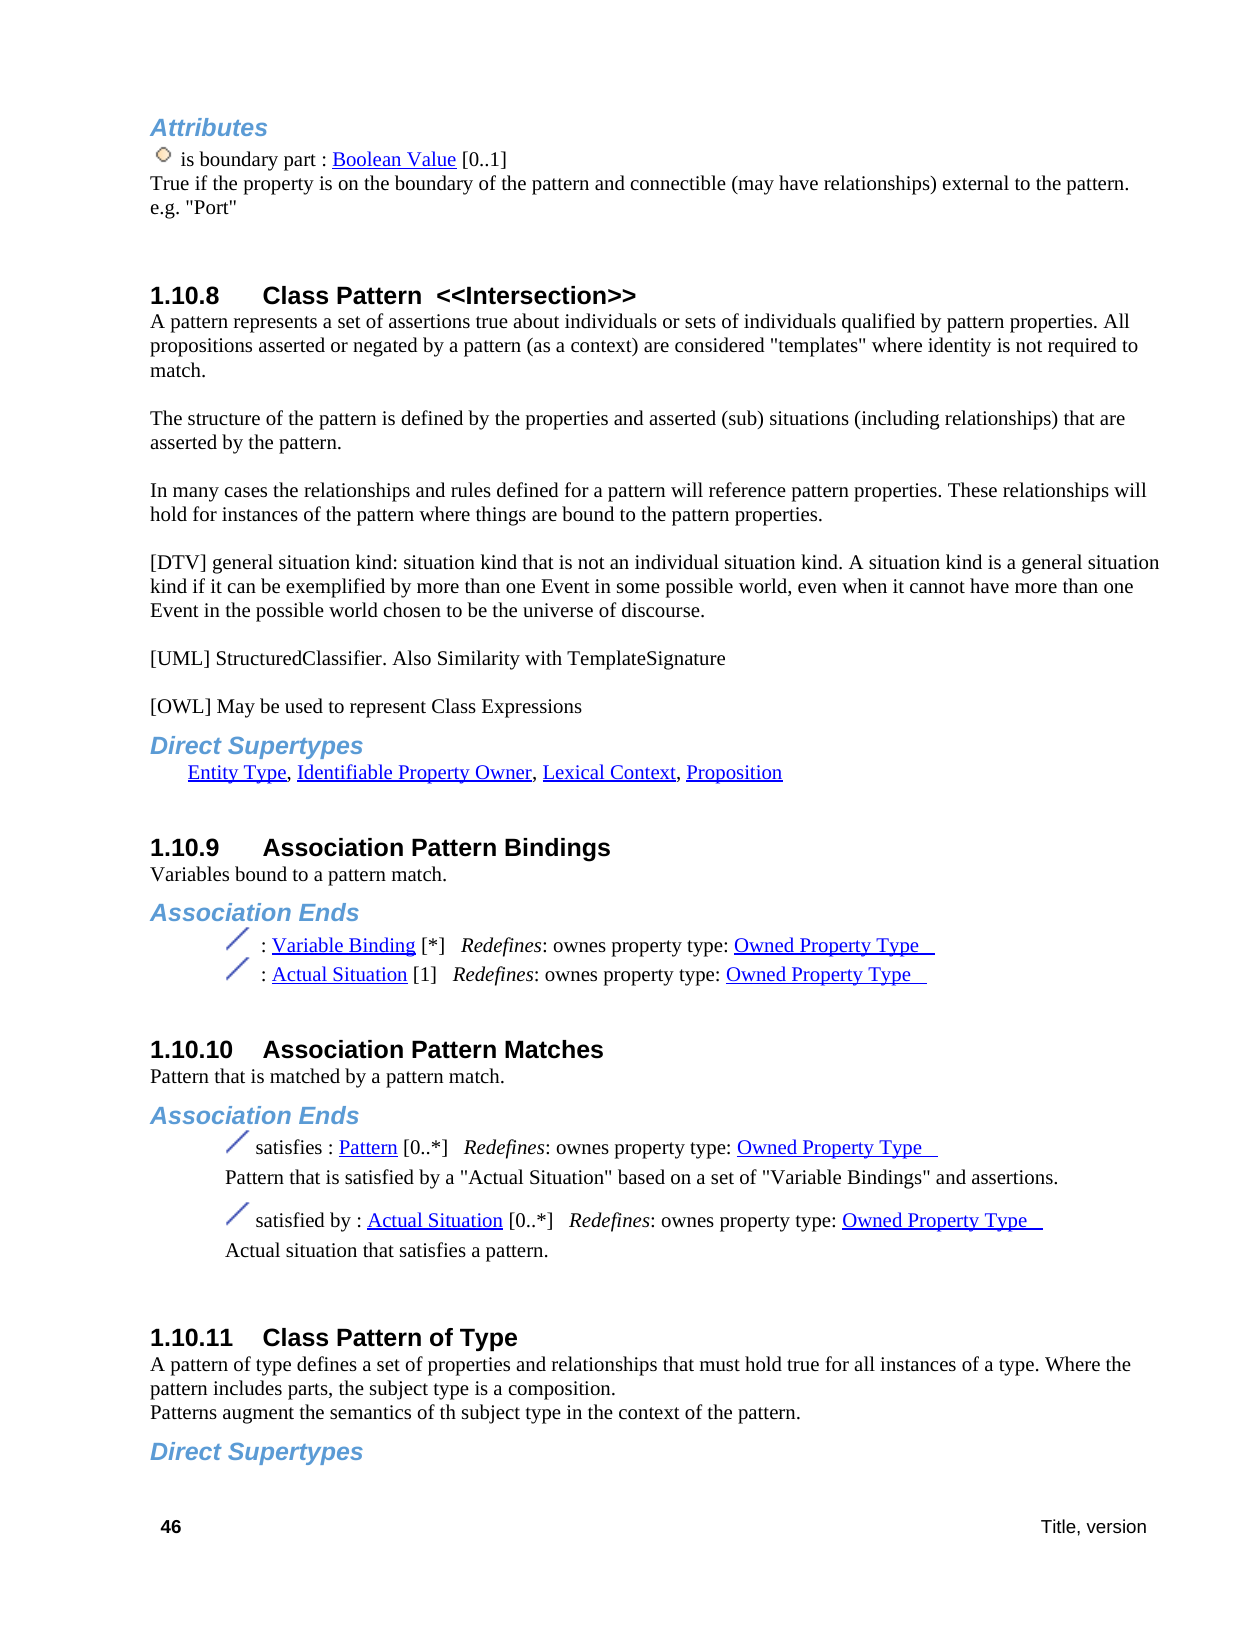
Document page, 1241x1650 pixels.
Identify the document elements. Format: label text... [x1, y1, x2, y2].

subtitle Association Ends [150, 1101, 1165, 1129]
text satisfies : Pattern [0..*] Redefines: ownes property type: Owned Property Type [150, 1129, 1165, 1159]
text True if the property is on the boundary of the pattern and connectible (may have relationships) external to the pattern. e.g. "Port" [150, 171, 1165, 219]
text Entity Type, Identifiable Property Owner, Lexical Context, Proposition [187, 760, 1165, 784]
text Variables bound to a pattern match. [150, 862, 1165, 886]
text Actual situation that satisfies a pattern. [150, 1238, 1165, 1262]
subtitle Class Pattern <<Intersection>> [150, 281, 1165, 309]
subtitle Direct Supertypes [150, 1437, 1165, 1466]
text satisfied by : Actual Situation [0..*] Redefines: ownes property type: Owned Property Type [150, 1202, 1165, 1232]
subtitle Association Pattern Bindings [150, 833, 1165, 862]
subtitle Attributes [150, 112, 1165, 141]
subtitle Direct Supertypes [150, 731, 1165, 760]
text Pattern that is matched by a pattern match. [150, 1064, 1165, 1088]
text A pattern of type defines a set of properties and relationships that must hold true for all instances of a type. Where the pattern includes parts, the subject type is a composition. Patterns augment the semantics of th subject type in the context of the pattern. [150, 1352, 1165, 1424]
text : Variable Binding [*] Redefines: ownes property type: Owned Property Type [150, 927, 1165, 957]
picture [225, 956, 251, 982]
text : Actual Situation [1] Redefines: ownes property type: Owned Property Type [150, 957, 1165, 986]
subtitle Association Ends [150, 898, 1165, 927]
subtitle Class Pattern of Type [150, 1323, 1165, 1352]
text Pattern that is satisfied by a "Actual Situation" based on a set of "Variable Bindings" and assertions. [150, 1165, 1165, 1189]
picture [150, 141, 176, 167]
text A pattern represents a set of assertions true about individuals or sets of individuals qualified by pattern properties. All propositions asserted or negated by a pattern (as a context) are considered "templates" where identity is not required to match. The structure of the pattern is defined by the properties and asserted (sub) situations (including relationships) that are asserted by the pattern. In many cases the relationships and rules defined for a pattern will reference pattern properties. These relationships will hold for instances of the pattern where things are bound to the pattern properties. [DTV] general situation kind: situation kind that is not an individual situation kind. A situation kind is a general situation kind if it can be exemplified by more than one Event in some possible world, even when it cannot have more than one Event in the possible world chosen to be the universe of discourse. [UML] StructuredClassifier. Also Similarity with TemplateSignature [OWL] May be used to represent Class Expressions [150, 309, 1165, 718]
picture [225, 926, 251, 952]
text is boundary part : Boolean Value [0..1] [150, 141, 1165, 171]
subtitle Association Pattern Matches [150, 1035, 1165, 1064]
picture [225, 1129, 251, 1155]
picture [225, 1201, 251, 1227]
